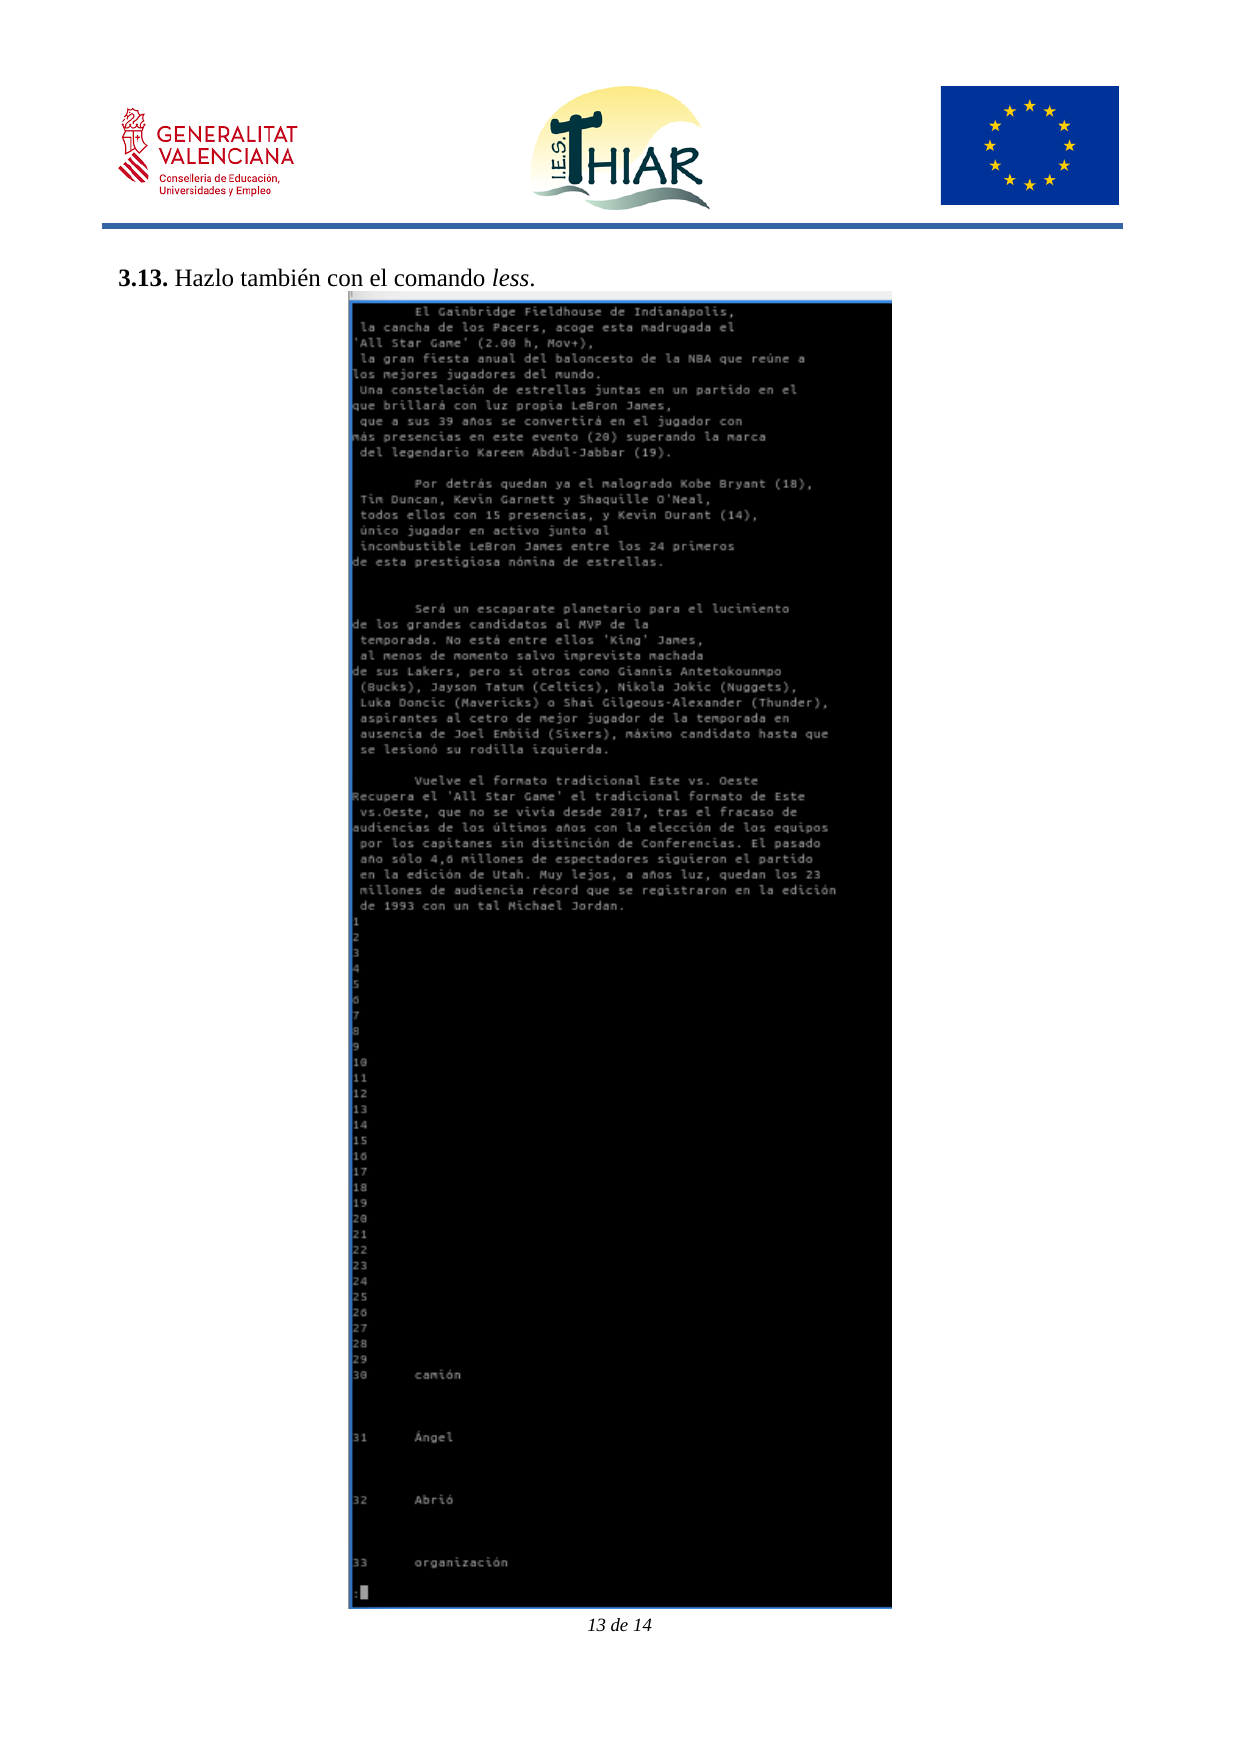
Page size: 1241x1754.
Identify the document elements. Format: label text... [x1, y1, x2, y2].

picture [530, 86, 710, 210]
picture [940, 86, 1119, 205]
picture [348, 291, 892, 1609]
picture [112, 103, 308, 206]
text 3.13. Hazlo también con el comando less. [118, 263, 1122, 291]
